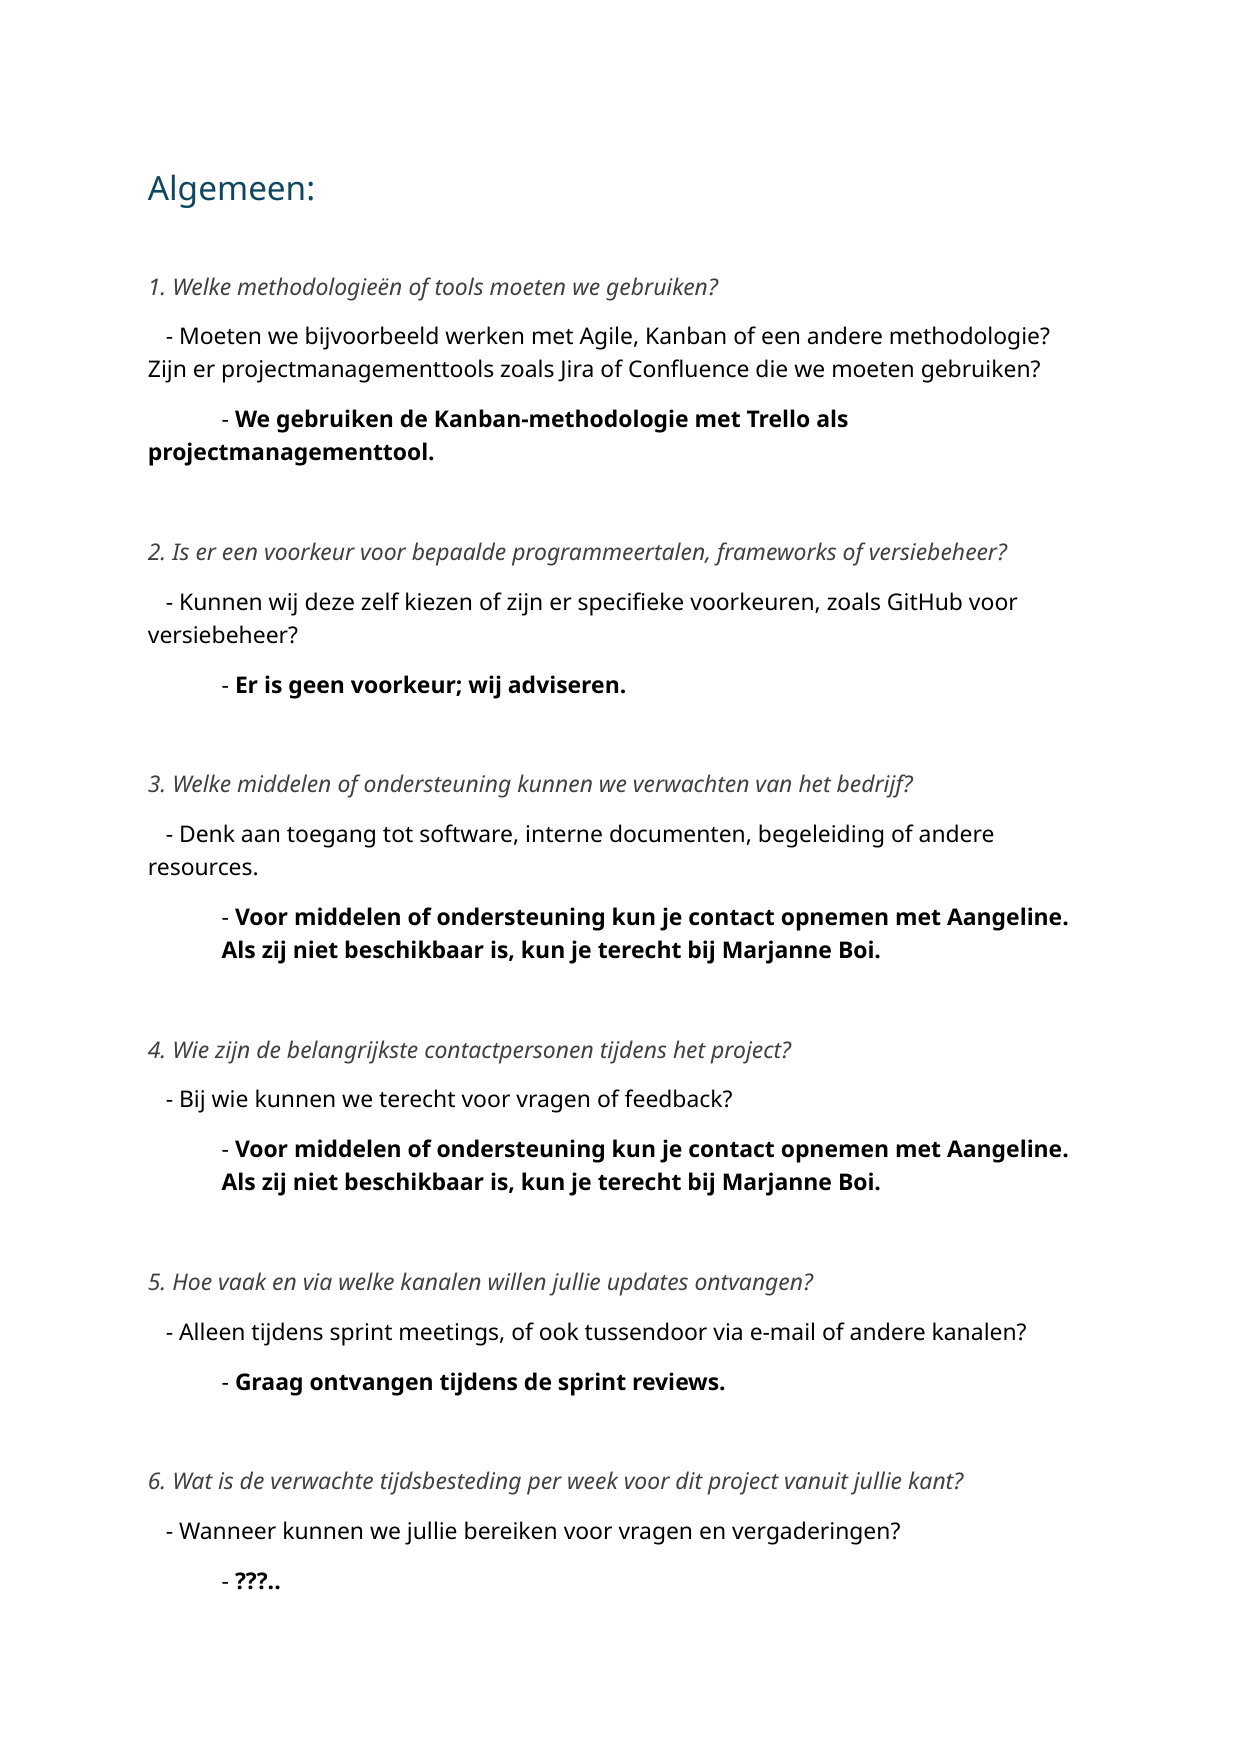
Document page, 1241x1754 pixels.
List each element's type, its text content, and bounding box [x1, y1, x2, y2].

text - Voor middelen of ondersteuning kun je contact opnemen met Aangeline. Als zij niet beschikbaar is, kun je terecht bij Marjanne Boi. [221, 1133, 1093, 1198]
text - Moeten we bijvoorbeeld werken met Agile, Kanban of een andere methodologie? Zijn er projectmanagementtools zoals Jira of Confluence die we moeten gebruiken? [148, 320, 1093, 385]
text 4. Wie zijn de belangrijkste contactpersonen tijdens het project? [148, 1034, 1093, 1065]
text - Wanneer kunnen we jullie bereiken voor vragen en vergaderingen? [148, 1515, 1093, 1546]
text - Voor middelen of ondersteuning kun je contact opnemen met Aangeline. Als zij niet beschikbaar is, kun je terecht bij Marjanne Boi. [221, 901, 1093, 965]
text 1. Welke methodologieën of tools moeten we gebruiken? [148, 271, 1093, 302]
text 5. Hoe vaak en via welke kanalen willen jullie updates ontvangen? [148, 1266, 1093, 1297]
text - We gebruiken de Kanban-methodologie met Trello als projectmanagementtool. [148, 403, 1093, 468]
text 2. Is er een voorkeur voor bepaalde programmeertalen, frameworks of versiebeheer? [148, 536, 1093, 567]
text - Kunnen wij deze zelf kiezen of zijn er specifieke voorkeuren, zoals GitHub voor versiebeheer? [148, 586, 1093, 650]
text - Graag ontvangen tijdens de sprint reviews. [148, 1366, 1093, 1397]
text 6. Wat is de verwachte tijdsbesteding per week voor dit project vanuit jullie kant? [148, 1465, 1093, 1496]
subtitle Algemeen: [148, 164, 1093, 210]
text - Er is geen voorkeur; wij adviseren. [148, 669, 1093, 700]
text 3. Welke middelen of ondersteuning kunnen we verwachten van het bedrijf? [148, 768, 1093, 799]
text - Bij wie kunnen we terecht voor vragen of feedback? [148, 1083, 1093, 1115]
text - Denk aan toegang tot software, interne documenten, begeleiding of andere resources. [148, 818, 1093, 882]
text - ???.. [148, 1565, 1093, 1596]
text - Alleen tijdens sprint meetings, of ook tussendoor via e-mail of andere kanalen? [148, 1316, 1093, 1347]
